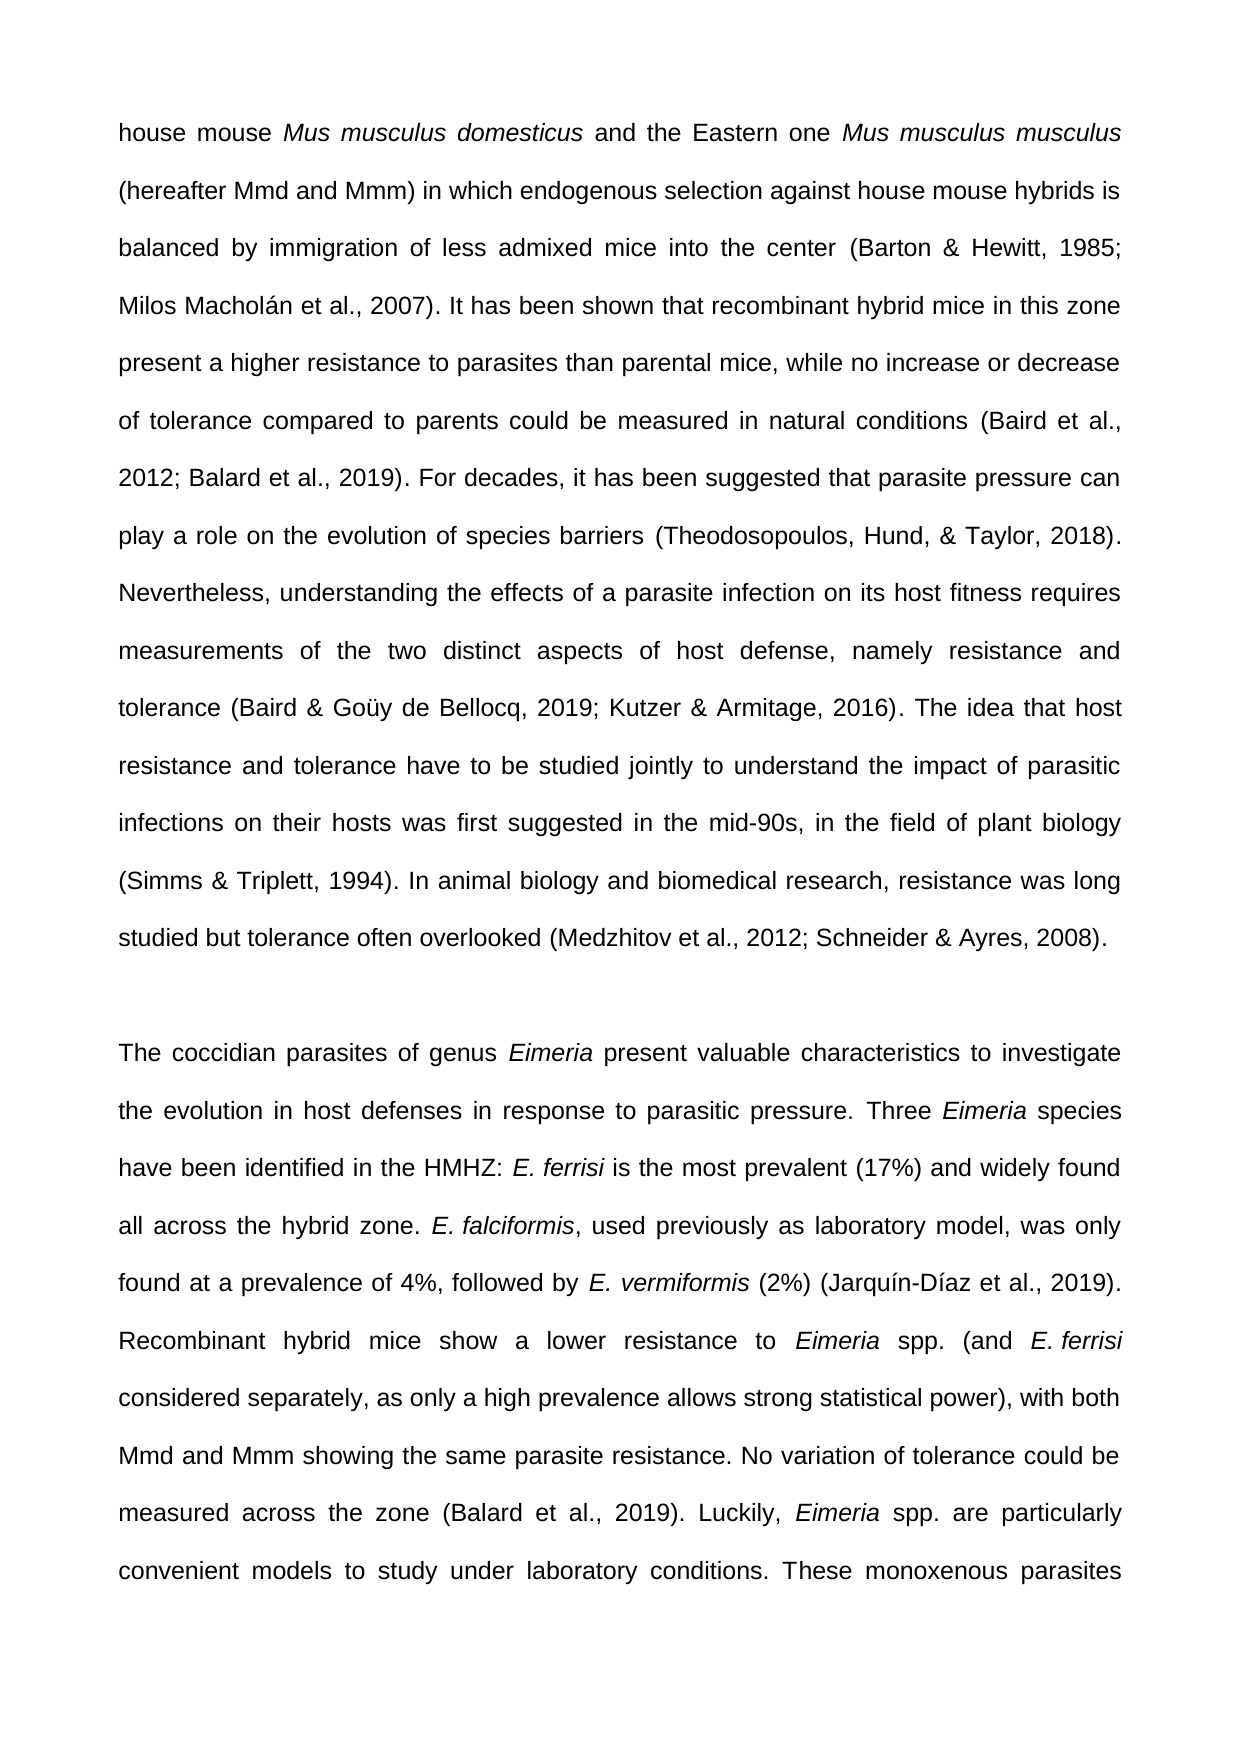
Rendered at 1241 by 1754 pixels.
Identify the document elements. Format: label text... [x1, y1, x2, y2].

text house mouse Mus musculus domesticus and the Eastern one Mus musculus musculus (hereafter Mmd and Mmm) in which endogenous selection against house mouse hybrids is balanced by immigration of less admixed mice into the center (Barton & Hewitt, 1985; Milos Macholán et al., 2007). It has been shown that recombinant hybrid mice in this zone present a higher resistance to parasites than parental mice, while no increase or decrease of tolerance compared to parents could be measured in natural conditions (Baird et al., 2012; Balard et al., 2019). For decades, it has been suggested that parasite pressure can play a role on the evolution of species barriers (Theodosopoulos, Hund, & Taylor, 2018). Nevertheless, understanding the effects of a parasite infection on its host fitness requires measurements of the two distinct aspects of host defense, namely resistance and tolerance (Baird & Goüy de Bellocq, 2019; Kutzer & Armitage, 2016). The idea that host resistance and tolerance have to be studied jointly to understand the impact of parasitic infections on their hosts was first suggested in the mid-90s, in the field of plant biology (Simms & Triplett, 1994). In animal biology and biomedical research, resistance was long studied but tolerance often overlooked (Medzhitov et al., 2012; Schneider & Ayres, 2008). [118, 118, 1122, 952]
text The coccidian parasites of genus Eimeria present valuable characteristics to investigate the evolution in host defenses in response to parasitic pressure. Three Eimeria species have been identified in the HMHZ: E. ferrisi is the most prevalent (17%) and widely found all across the hybrid zone. E. falciformis, used previously as laboratory model, was only found at a prevalence of 4%, followed by E. vermiformis (2%) (Jarquín-Díaz et al., 2019). Recombinant hybrid mice show a lower resistance to Eimeria spp. (and E. ferrisi considered separately, as only a high prevalence allows strong statistical power), with both Mmd and Mmm showing the same parasite resistance. No variation of tolerance could be measured across the zone (Balard et al., 2019). Luckily, Eimeria spp. are particularly convenient models to study under laboratory conditions. These monoxenous parasites [118, 1038, 1122, 1584]
